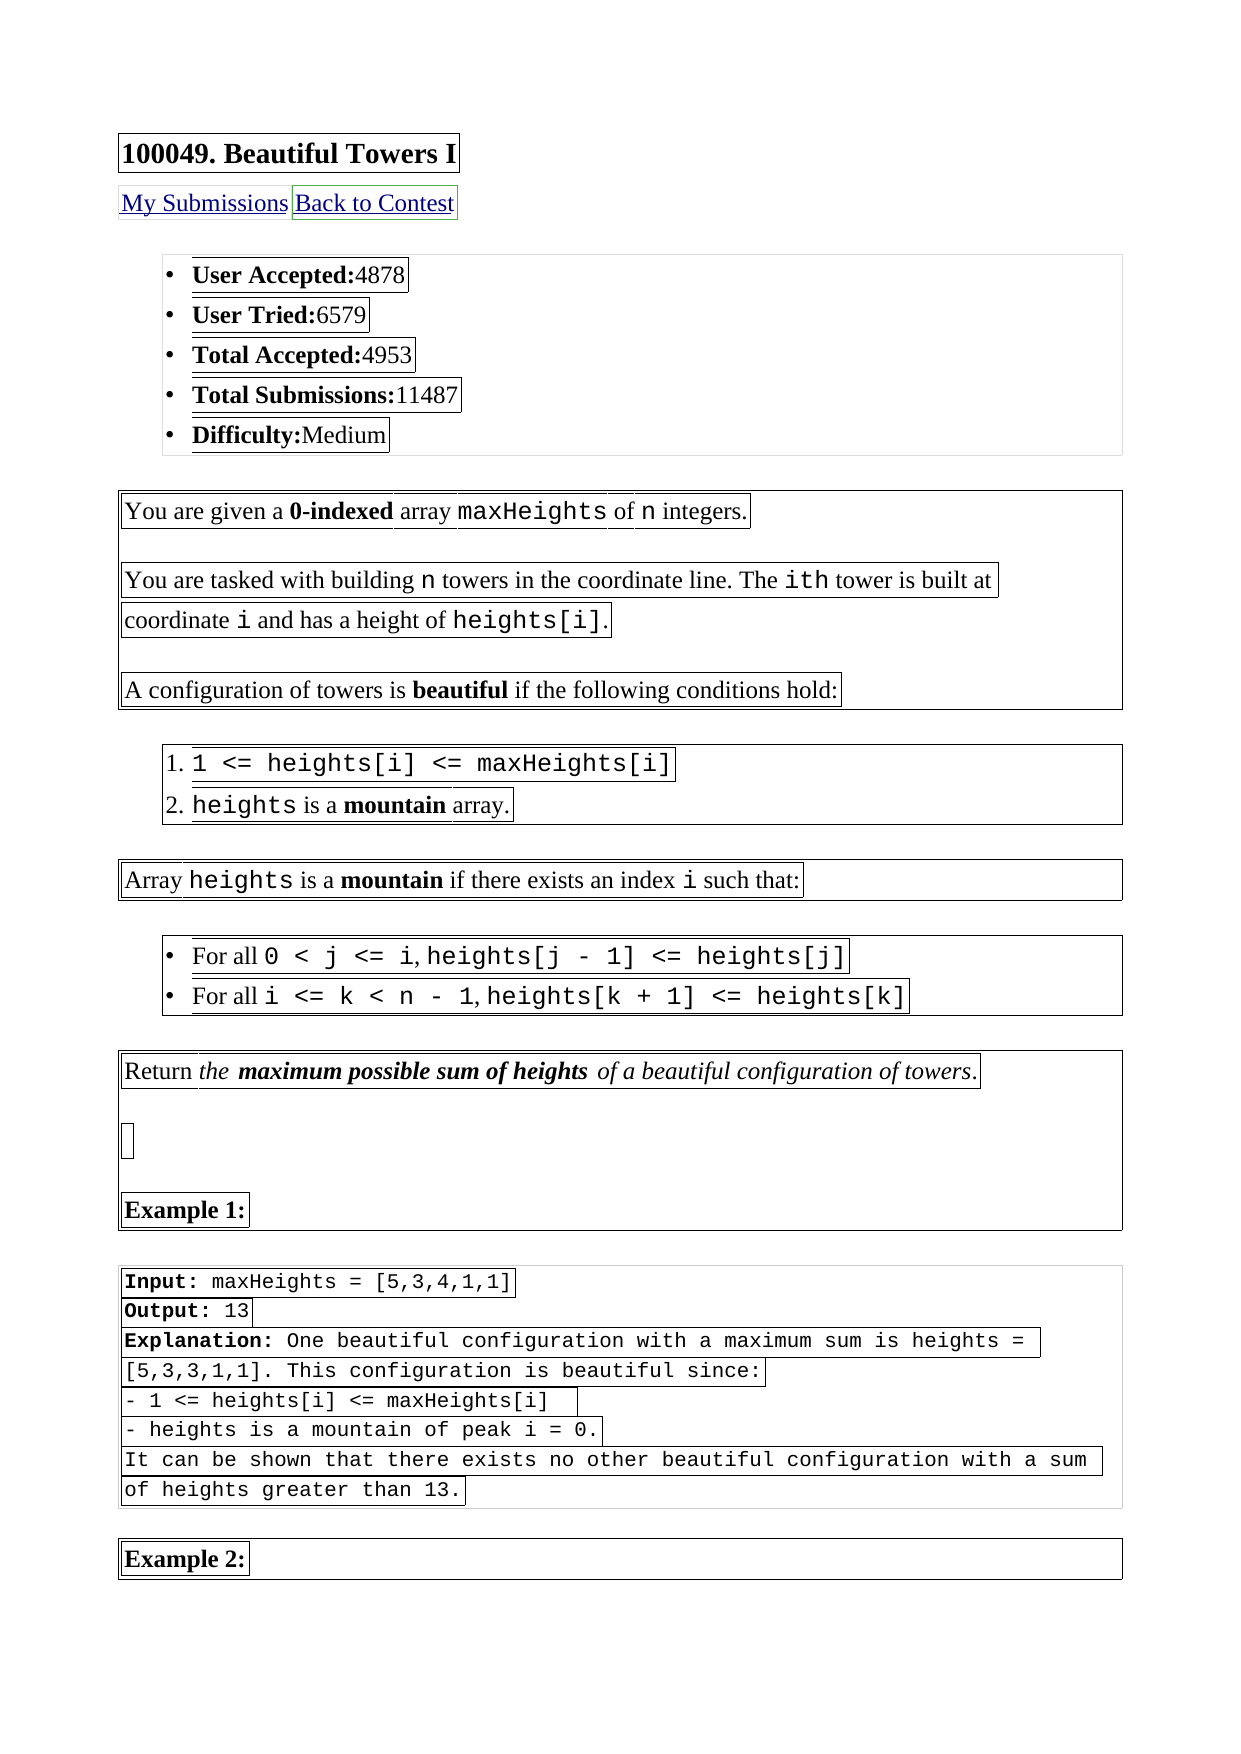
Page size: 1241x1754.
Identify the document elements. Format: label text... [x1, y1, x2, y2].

text [458, 185, 1122, 219]
list User Tried:6579 [163, 294, 1122, 332]
subtitle [460, 133, 1122, 172]
list Difficulty:Medium [163, 414, 1122, 455]
subtitle 100049. Beautiful Towers I [119, 134, 459, 172]
list For all 0 < j <= i, heights[j - 1] <= heights[j] [163, 936, 1122, 973]
text Input: maxHeights = [5,3,4,1,1] [119, 1266, 1122, 1294]
list Total Accepted:4953 [163, 334, 1122, 372]
text A configuration of towers is beautiful if the following conditions hold: [119, 669, 1122, 709]
text - heights is a mountain of peak i = 0. [122, 1417, 602, 1443]
text Output: 13 [122, 1299, 252, 1324]
text You are given a 0-indexed array maxHeights of n integers. [119, 491, 1122, 528]
text You are tasked with building n towers in the coordinate line. The ith tower is built at coordinate i and has a height of heights[i]. [119, 559, 1122, 637]
text Array heights is a mountain if there exists an index i such that: [119, 860, 1122, 900]
text Back to Contest [293, 186, 457, 219]
list heights is a mountain array. [163, 784, 1122, 824]
list For all i <= k < n - 1, heights[k + 1] <= heights[k] [163, 975, 1122, 1015]
list Total Submissions:11487 [163, 374, 1122, 412]
text My Submissions [119, 186, 291, 219]
text Explanation: One beautiful configuration with a maximum sum is heights = [5,3,3,1,1]. This configuration is beautiful since: [122, 1324, 1122, 1383]
list 1 <= heights[i] <= maxHeights[i] [163, 745, 1122, 782]
text Example 1: [119, 1189, 1122, 1230]
text It can be shown that there exists no other beautiful configuration with a sum of heights greater than 13. [119, 1443, 1122, 1508]
text [253, 1294, 1122, 1324]
text [578, 1383, 1122, 1413]
list User Accepted:4878 [163, 255, 1122, 292]
text - heights is a mountain of peak i = 0. [578, 1413, 1122, 1443]
text - 1 <= heights[i] <= maxHeights[i] [122, 1388, 577, 1413]
text Return the maximum possible sum of heights of a beautiful configuration of towers. [119, 1051, 1122, 1088]
text Example 2: [119, 1539, 1122, 1579]
